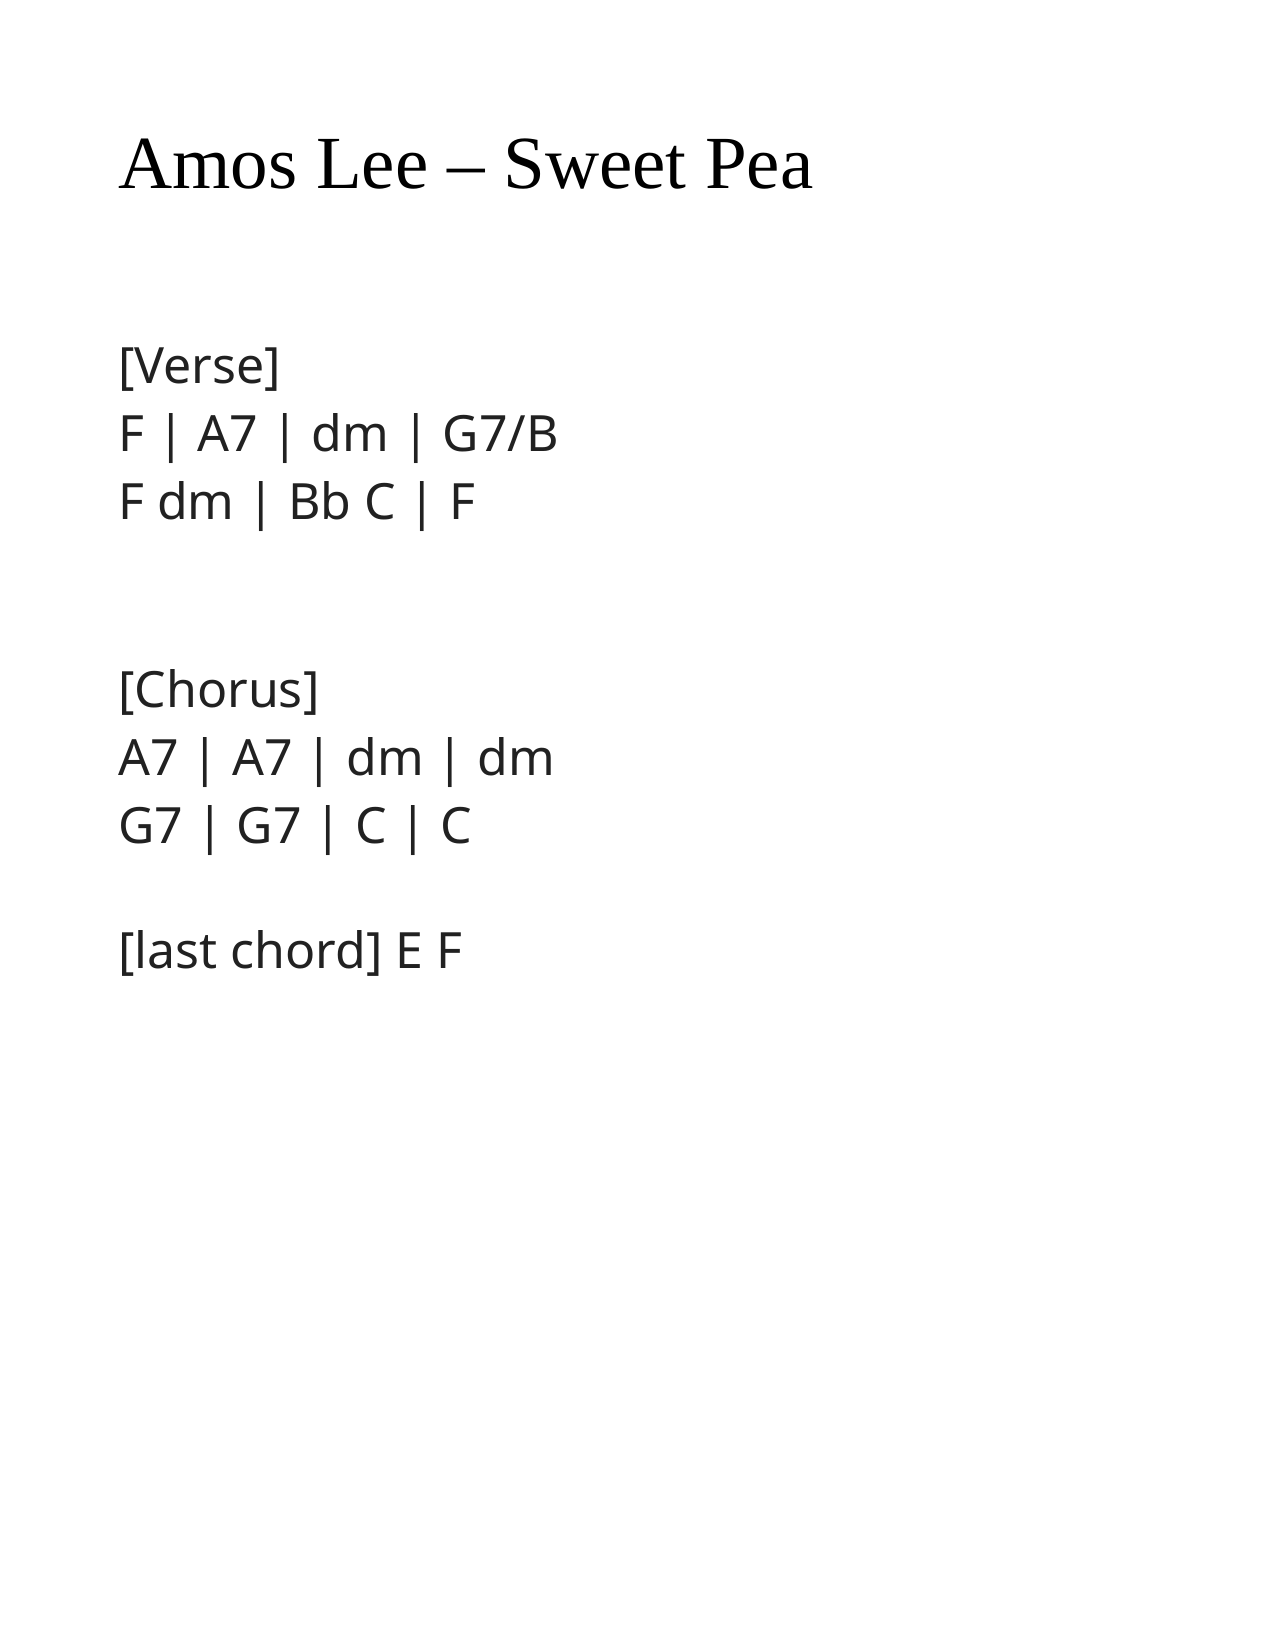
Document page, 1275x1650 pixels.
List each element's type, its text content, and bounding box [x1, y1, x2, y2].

text Amos Lee – Sweet Pea [118, 118, 1157, 204]
text F | A7 | dm | G7/B [118, 398, 1157, 466]
text [Verse] [118, 330, 1157, 398]
text [last chord] E F [118, 914, 1157, 983]
text F dm | Bb C | F [118, 466, 1157, 534]
text A7 | A7 | dm | dm [118, 722, 1157, 790]
text G7 | G7 | C | C [118, 790, 1157, 858]
text [Chorus] [118, 653, 1157, 722]
